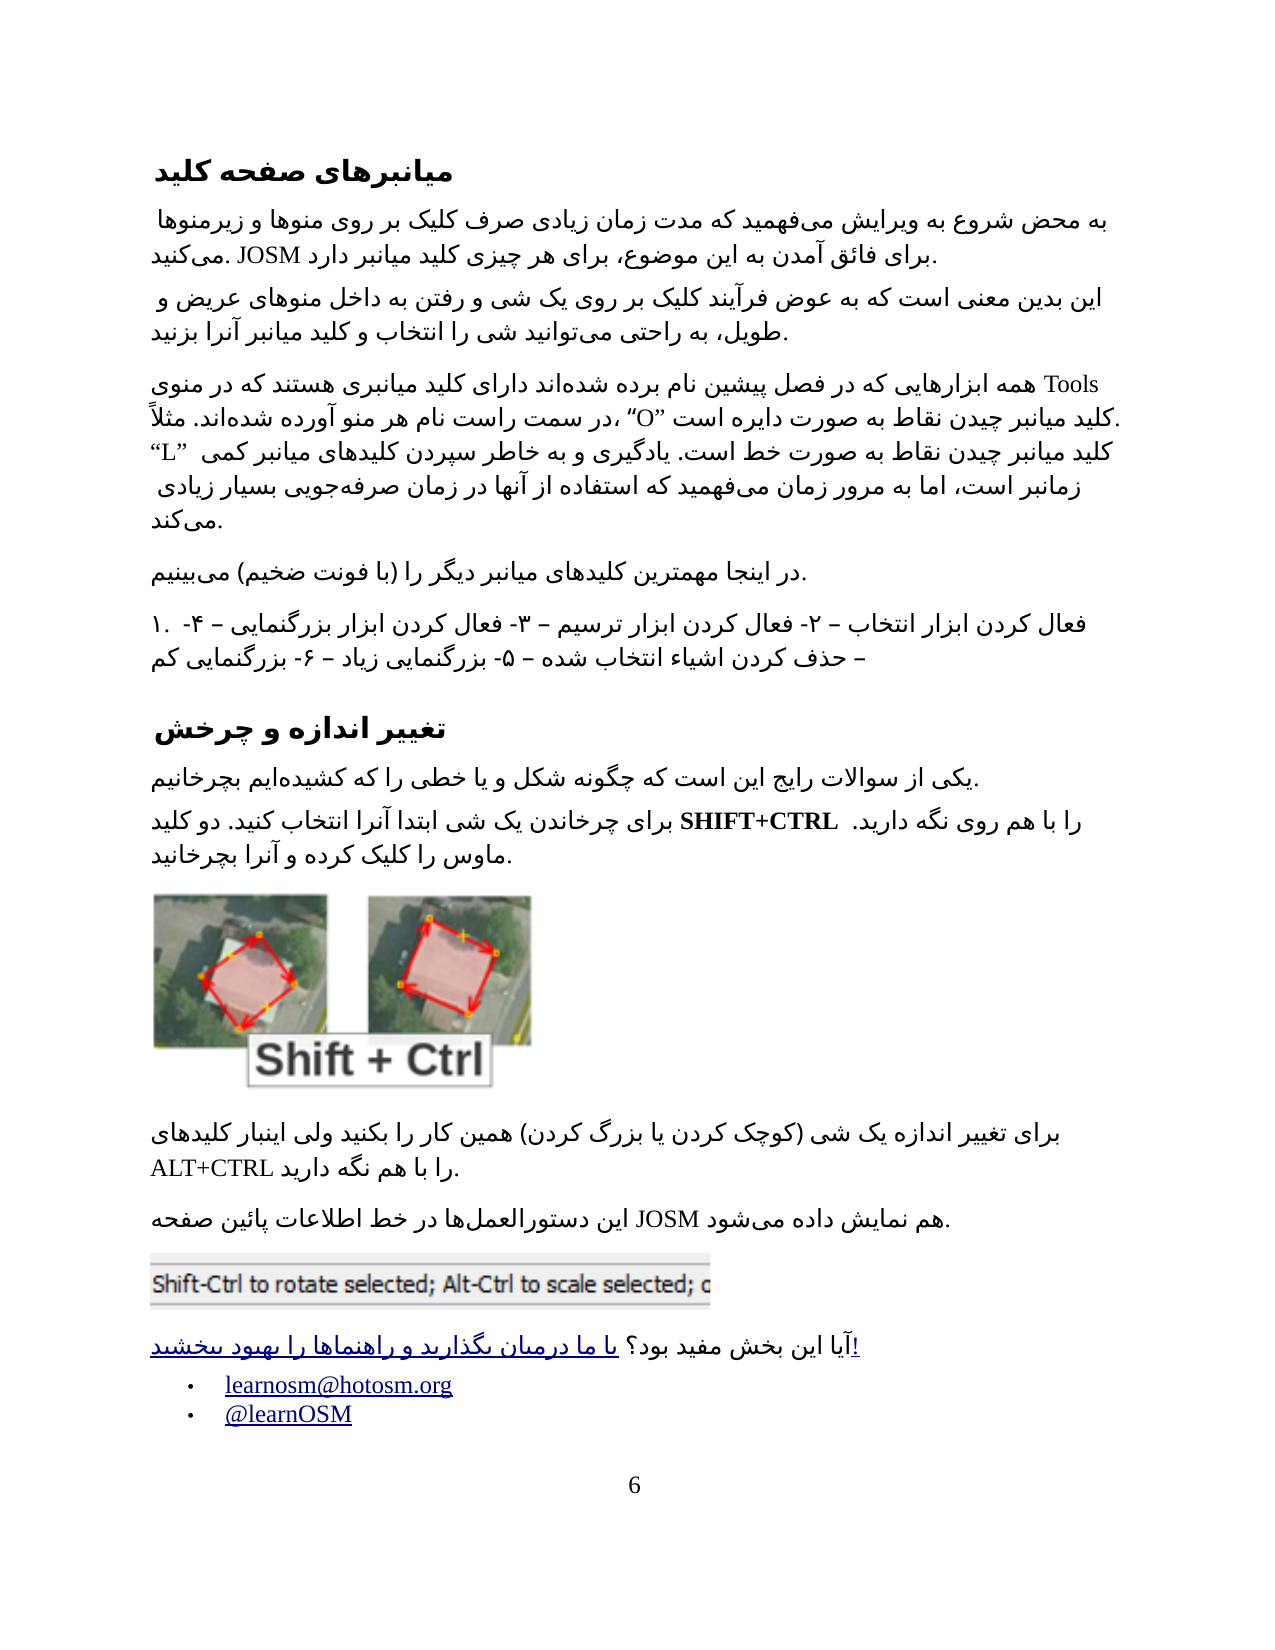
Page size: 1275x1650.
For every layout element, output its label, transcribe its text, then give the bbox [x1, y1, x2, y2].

subtitle میانبرهای صفحه کلید [150, 150, 1125, 190]
text این بدین معنی است که به عوض فرآیند کلیک بر روی یک شی و رفتن به داخل منوهای عریض و طویل، به راحتی می‌توانید شی را انتخاب و کلید میانبر آنرا بزنید. [150, 279, 1125, 347]
text آیا این بخش مفید بود؟ با ما درمیان بگذارید و راهنماها را بهبود ببخشید! [150, 1327, 1125, 1361]
text یکی از سوالات رایج این است که چگونه شکل و یا خطی را که کشیده‌ایم بچرخانیم. [150, 760, 1125, 794]
text برای تغییر اندازه یک شی (کوچک کردن یا بزرگ کردن) همین کار را بکنید ولی اینبار کلیدهای ALT+CTRL را با هم نگه دارید. [150, 1115, 1125, 1183]
list @learnOSM [187, 1399, 1125, 1428]
text برای چرخاندن یک شی ابتدا آنرا انتخاب کنید. دو کلید SHIFT+CTRL را با هم روی نگه دارید. ماوس را کلیک کرده و آنرا بچرخانید. [150, 803, 1125, 871]
picture [150, 1253, 711, 1310]
text ۱. فعال کردن ابزار انتخاب – ۲- فعال کردن ابزار ترسیم – ۳- فعال کردن ابزار بزرگنمایی – ۴- حذف کردن اشیاء انتخاب شده – ۵- بزرگنمایی زیاد – ۶- بزرگنمایی کم – [150, 606, 1125, 674]
text در اینجا مهمترین کلیدهای میانبر دیگر را (با فونت ضخیم) می‌بینیم. [150, 553, 1125, 588]
text همه ابزارهایی که در فصل پیشین نام برده شده‌اند دارای کلید میانبری هستند که در منوی Tools در سمت راست نام هر منو آورده شده‌اند. مثلاً، “O” کلید میانبر چیدن نقاط به صورت دایره است. “L” کلید میانبر چیدن نقاط به صورت خط است. یادگیری و به خاطر سپردن کلیدهای میانبر کمی زمانبر است، اما به مرور زمان می‌فهمید که استفاده از آنها در زمان صرفه‌جویی بسیار زیادی می‌‌کند. [150, 365, 1125, 536]
text این دستورالعمل‌ها در خط اطلاعات پائین صفحه JOSM هم نمایش داده می‌شود. [150, 1201, 1125, 1235]
list learnosm@hotosm.org [187, 1370, 1125, 1399]
picture [150, 888, 567, 1098]
text به محض شروع به ویرایش می‌فهمید که مدت زمان زیادی صرف کلیک بر روی منوها و زیرمنوها می‌کنید. JOSM برای فائق آمدن به این موضوع، برای هر چیزی کلید میانبر دارد. [150, 202, 1125, 270]
subtitle تغییر اندازه و چرخش [150, 708, 1125, 747]
